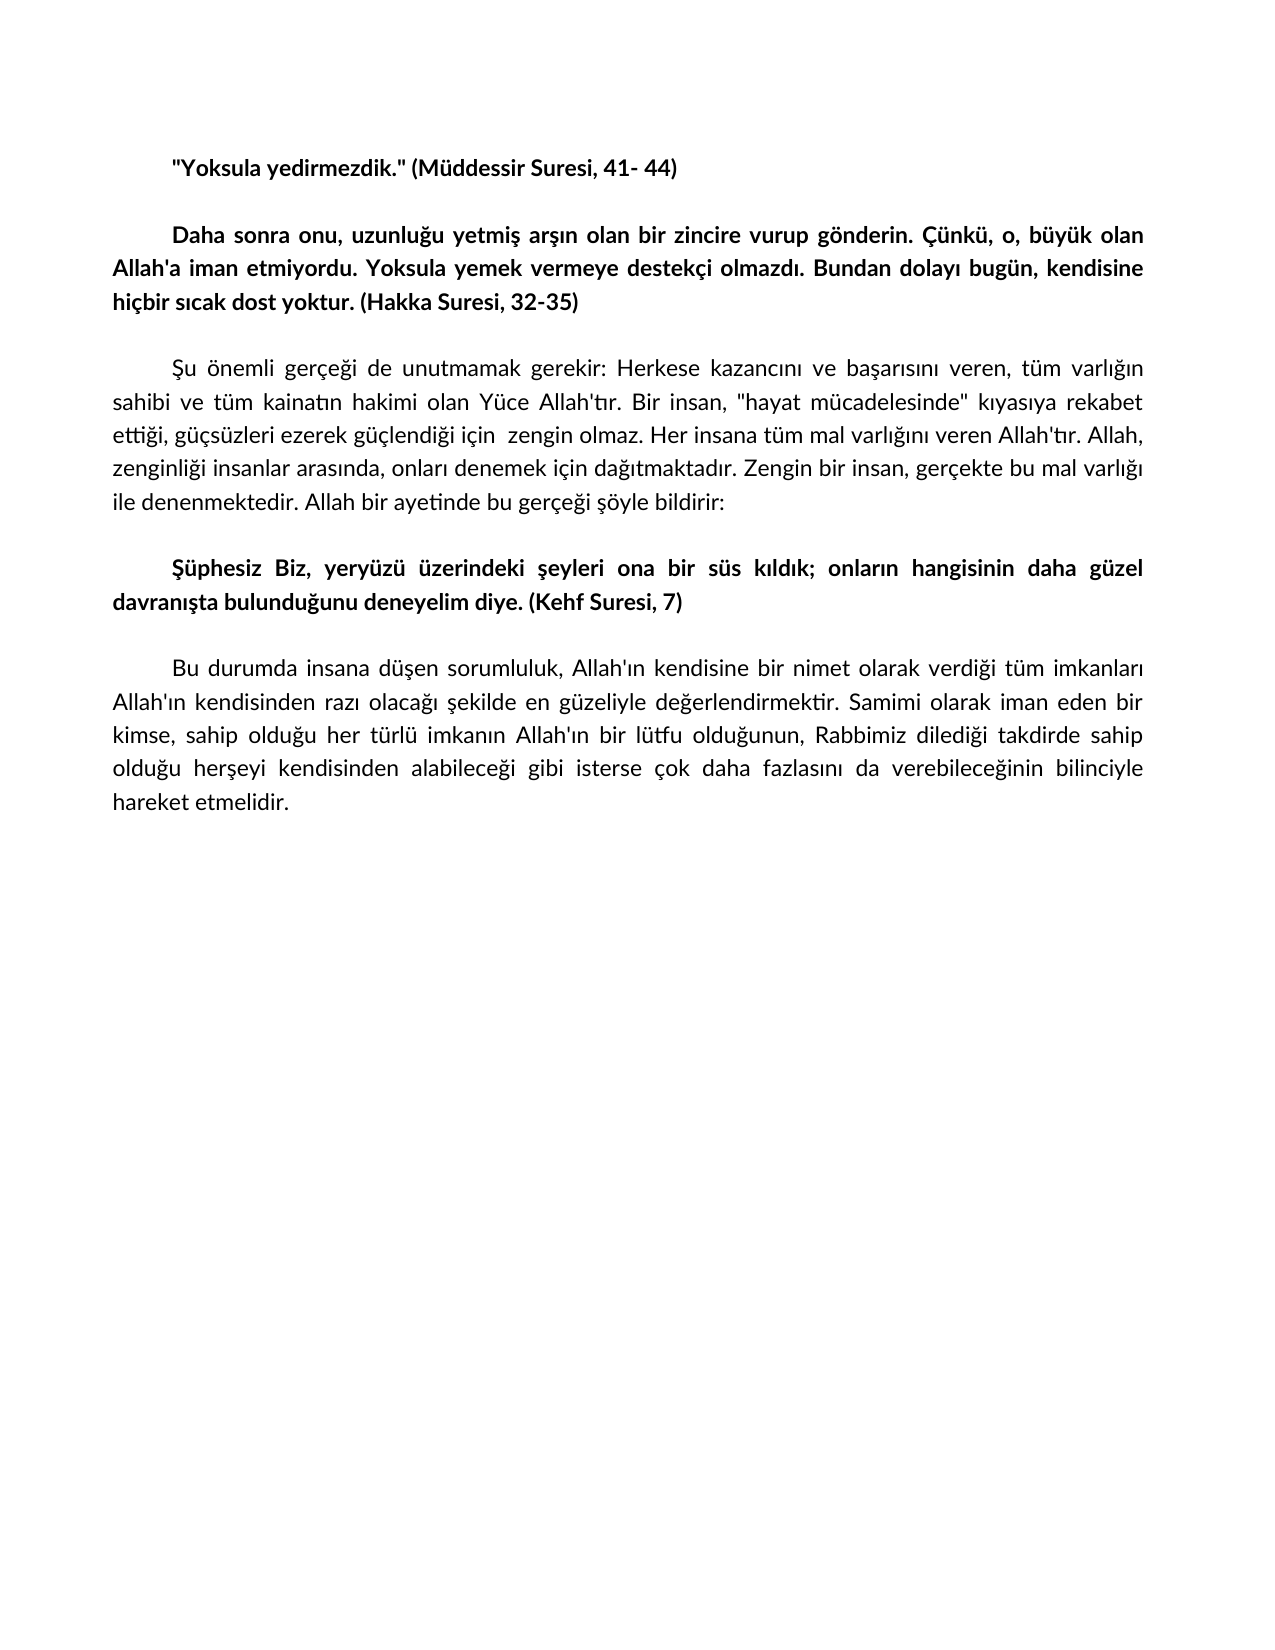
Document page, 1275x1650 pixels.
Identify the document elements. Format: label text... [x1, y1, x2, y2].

text Daha sonra onu, uzunluğu yetmiş arşın olan bir zincire vurup gönderin. Çünkü, o, büyük olan Allah'a iman etmiyordu. Yoksula yemek vermeye destekçi olmazdı. Bundan dolayı bugün, kendisine hiçbir sıcak dost yoktur. (Hakka Suresi, 32-35) [112, 217, 1145, 317]
text Şüphesiz Biz, yeryüzü üzerindeki şeyleri ona bir süs kıldık; onların hangisinin daha güzel davranışta bulunduğunu deneyelim diye. (Kehf Suresi, 7) [112, 550, 1145, 617]
text Bu durumda insana düşen sorumluluk, Allah'ın kendisine bir nimet olarak verdiği tüm imkanları Allah'ın kendisinden razı olacağı şekilde en güzeliyle değerlendirmektir. Samimi olarak iman eden bir kimse, sahip olduğu her türlü imkanın Allah'ın bir lütfu olduğunun, Rabbimiz dilediği takdirde sahip olduğu herşeyi kendisinden alabileceği gibi isterse çok daha fazlasını da verebileceğinin bilinciyle hareket etmelidir. [112, 650, 1145, 817]
text Şu önemli gerçeği de unutmamak gerekir: Herkese kazancını ve başarısını veren, tüm varlığın sahibi ve tüm kainatın hakimi olan Yüce Allah'tır. Bir insan, "hayat mücadelesinde" kıyasıya rekabet ettiği, güçsüzleri ezerek güçlendiği için zengin olmaz. Her insana tüm mal varlığını veren Allah'tır. Allah, zenginliği insanlar arasında, onları denemek için dağıtmaktadır. Zengin bir insan, gerçekte bu mal varlığı ile denenmektedir. Allah bir ayetinde bu gerçeği şöyle bildirir: [112, 350, 1145, 517]
text "Yoksula yedirmezdik." (Müddessir Suresi, 41- 44) [112, 150, 1145, 183]
